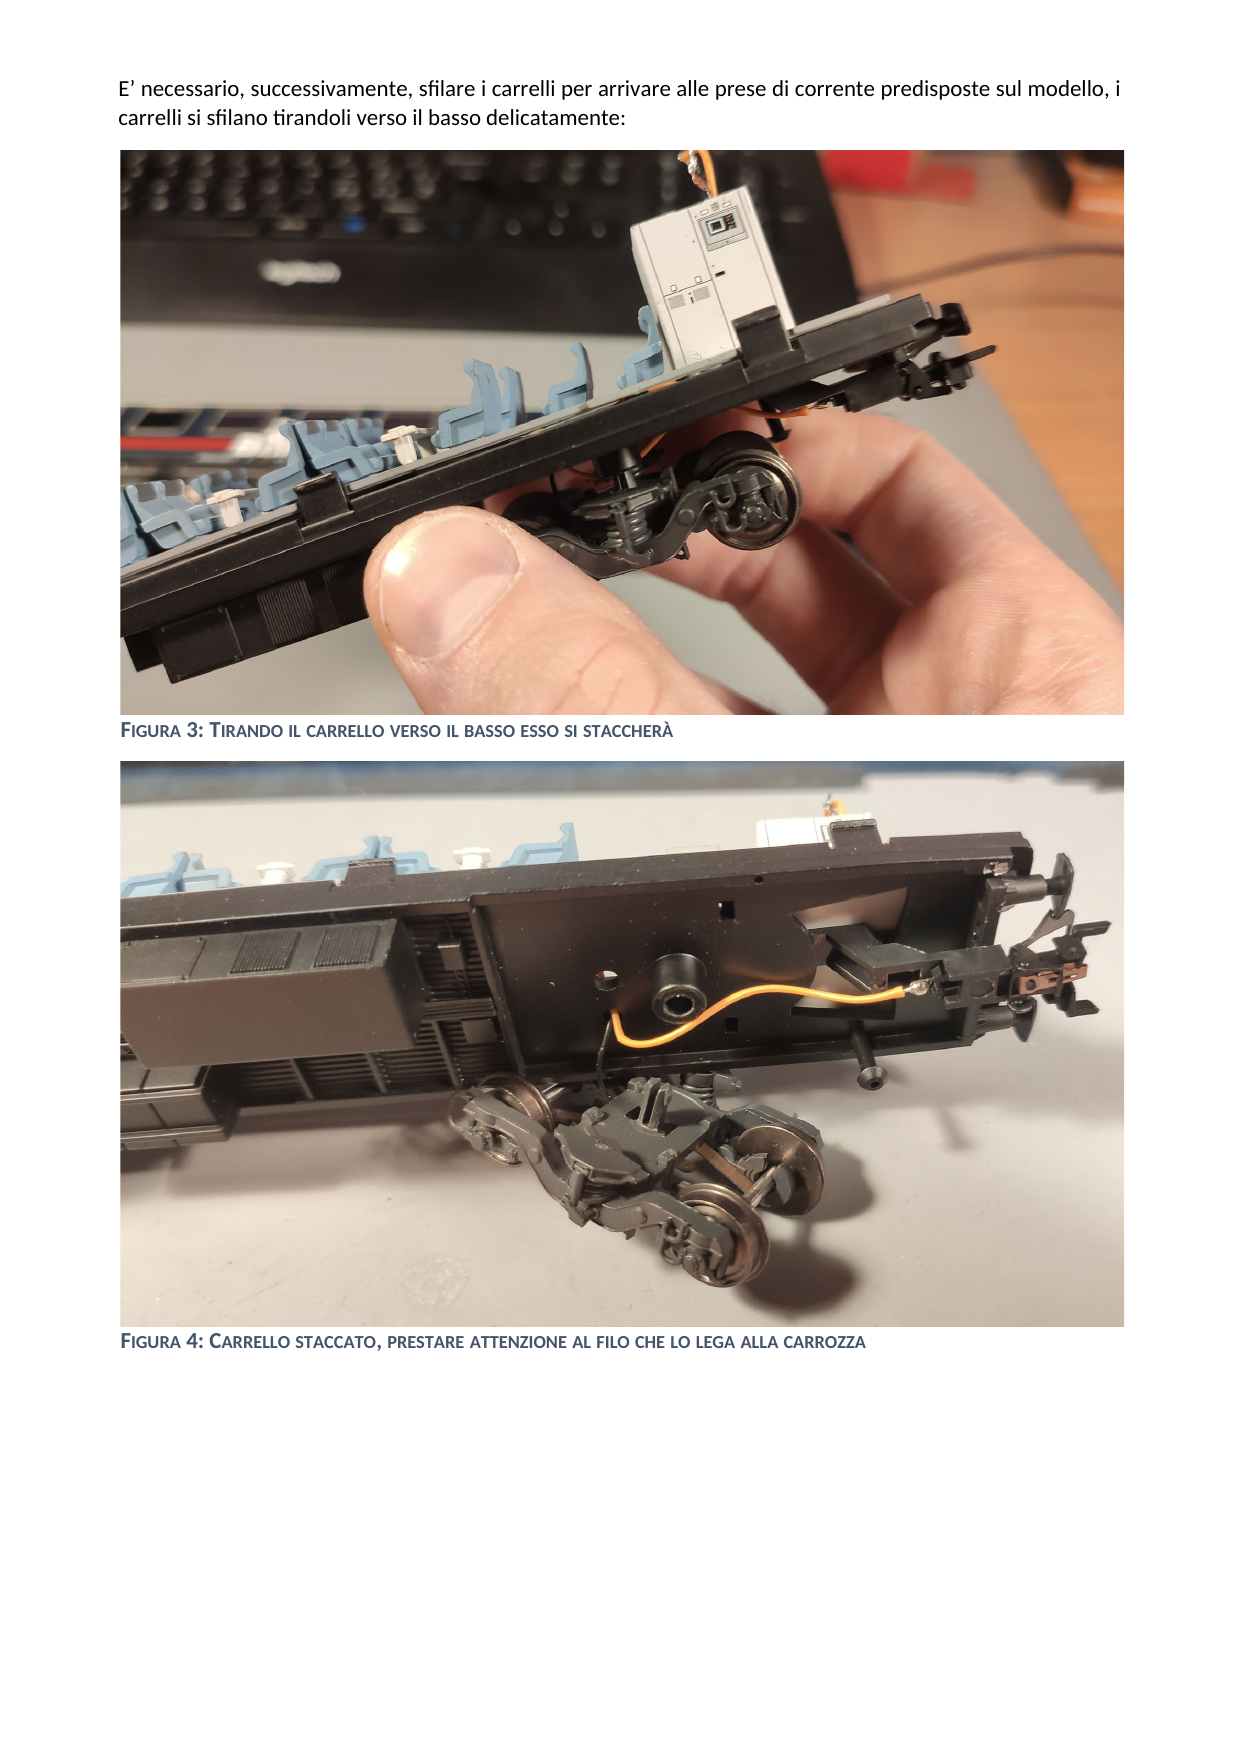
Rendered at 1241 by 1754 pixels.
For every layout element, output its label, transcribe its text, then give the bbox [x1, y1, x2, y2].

text E’ necessario, successivamente, sfilare i carrelli per arrivare alle prese di corrente predisposte sul modello, i carrelli si sfilano tirandoli verso il basso delicatamente: [118, 74, 1122, 131]
picture [120, 761, 1125, 1327]
text Figura 4: Carrello staccato, prestare attenzione al filo che lo lega alla carrozza [120, 1327, 1124, 1354]
text Figura 3: Tirando il carrello verso il basso esso si staccherà [120, 715, 1124, 743]
picture [120, 150, 1125, 715]
